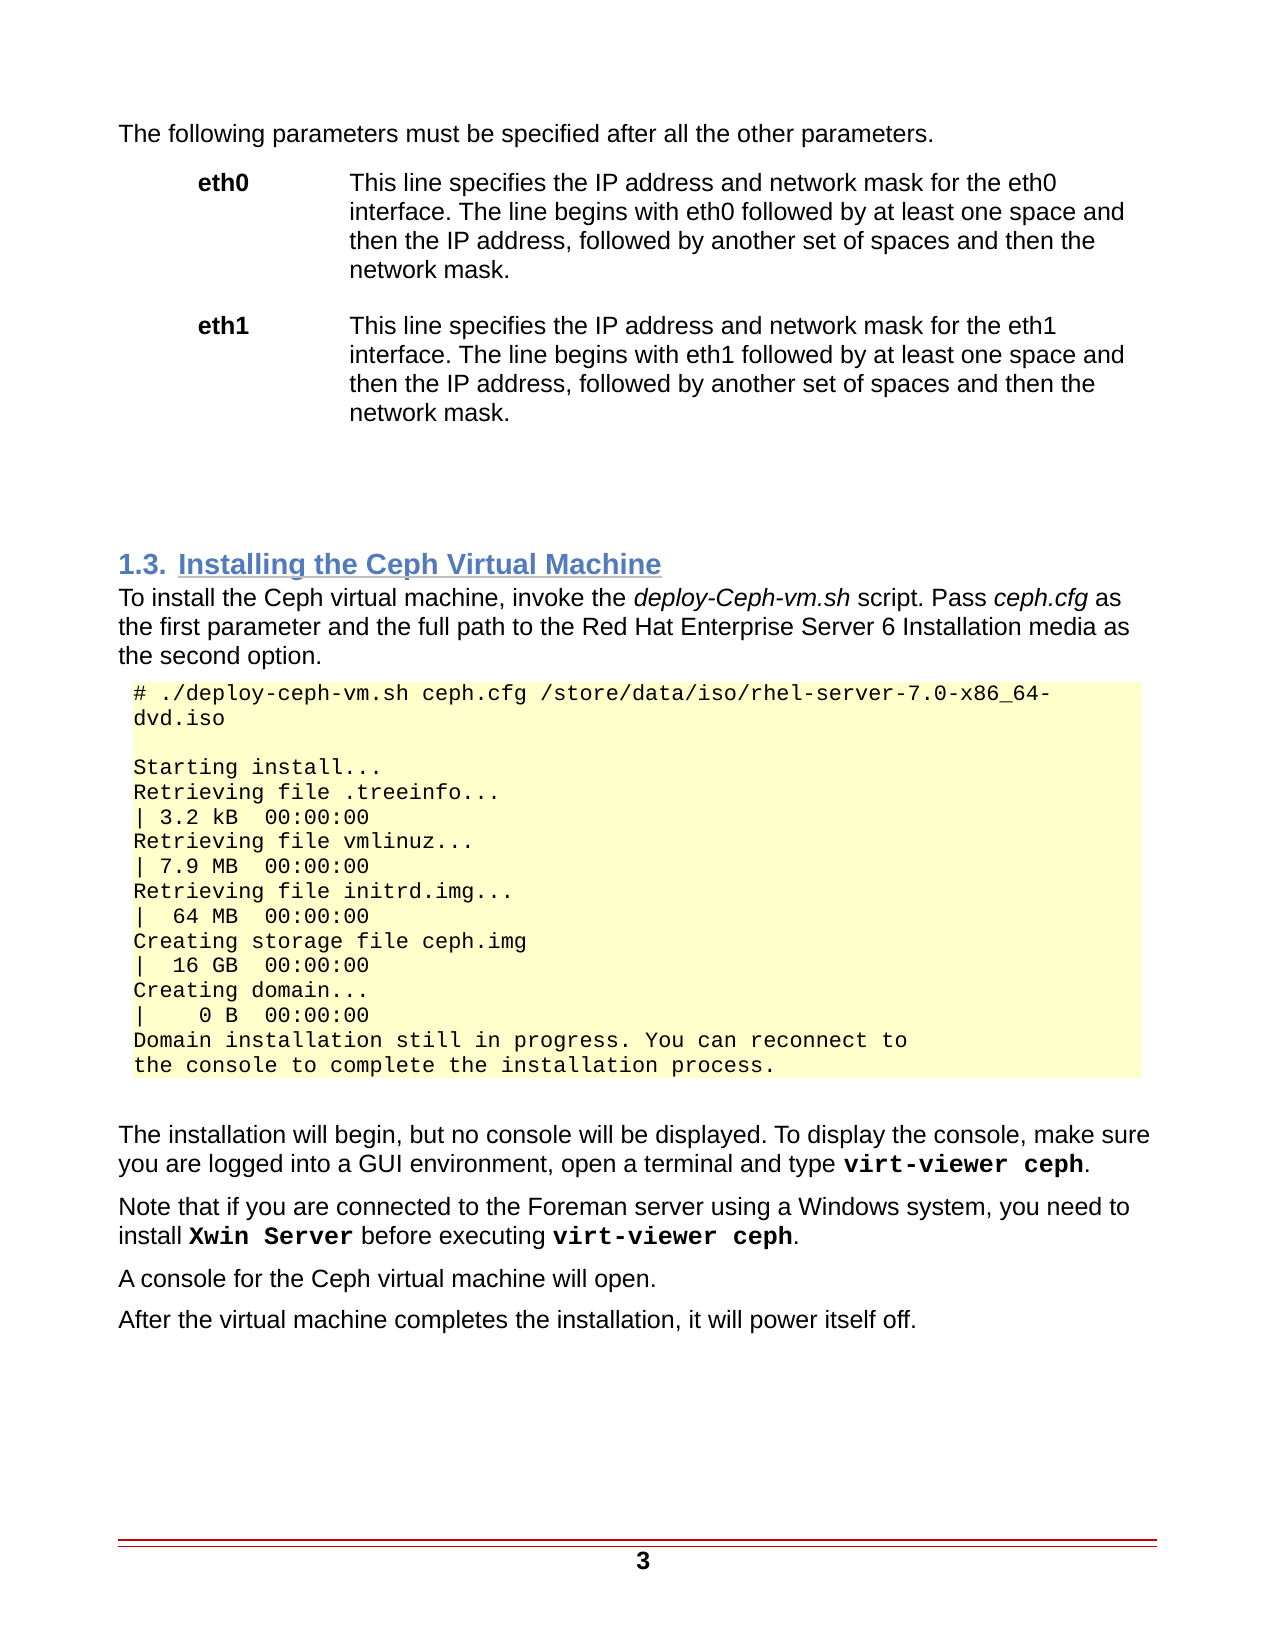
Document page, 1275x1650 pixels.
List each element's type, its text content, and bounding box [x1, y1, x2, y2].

table_header This line specifies the IP address and network mask for the eth0 interface. The line begins with eth0 followed by at least one space and then the IP address, followed by another set of spaces and then the network mask. [269, 160, 1157, 303]
table_cell eth1 [118, 303, 268, 446]
text # ./deploy-ceph-vm.sh ceph.cfg /store/data/iso/rhel-server-7.0-x86_64-dvd.iso Starting install... Retrieving file .treeinfo... | 3.2 kB 00:00:00 Retrieving file vmlinuz... | 7.9 MB 00:00:00 Retrieving file initrd.img... | 64 MB 00:00:00 Creating storage file ceph.img | 16 GB 00:00:00 Creating domain... | 0 B 00:00:00 Domain installation still in progress. You can reconnect to the console to complete the installation process. [133, 682, 1142, 1078]
table_cell This line specifies the IP address and network mask for the eth1 interface. The line begins with eth1 followed by at least one space and then the IP address, followed by another set of spaces and then the network mask. [269, 303, 1157, 446]
text A console for the Ceph virtual machine will open. [118, 1264, 1157, 1293]
text After the virtual machine completes the installation, it will power itself off. [118, 1305, 1157, 1334]
text Note that if you are connected to the Foreman server using a Windows system, you need to install Xwin Server before executing virt-viewer ceph. [118, 1192, 1157, 1252]
text The following parameters must be specified after all the other parameters. [118, 118, 1157, 147]
table_header eth0 [118, 160, 268, 303]
subtitle Installing the Ceph Virtual Machine [118, 547, 1157, 580]
text The installation will begin, but no console will be displayed. To display the console, make sure you are logged into a GUI environment, open a terminal and type virt-viewer ceph. [118, 1120, 1157, 1179]
text To install the Ceph virtual machine, invoke the deploy-Ceph-vm.sh script. Pass ceph.cfg as the first parameter and the full path to the Red Hat Enterprise Server 6 Installation media as the second option. [118, 583, 1157, 669]
